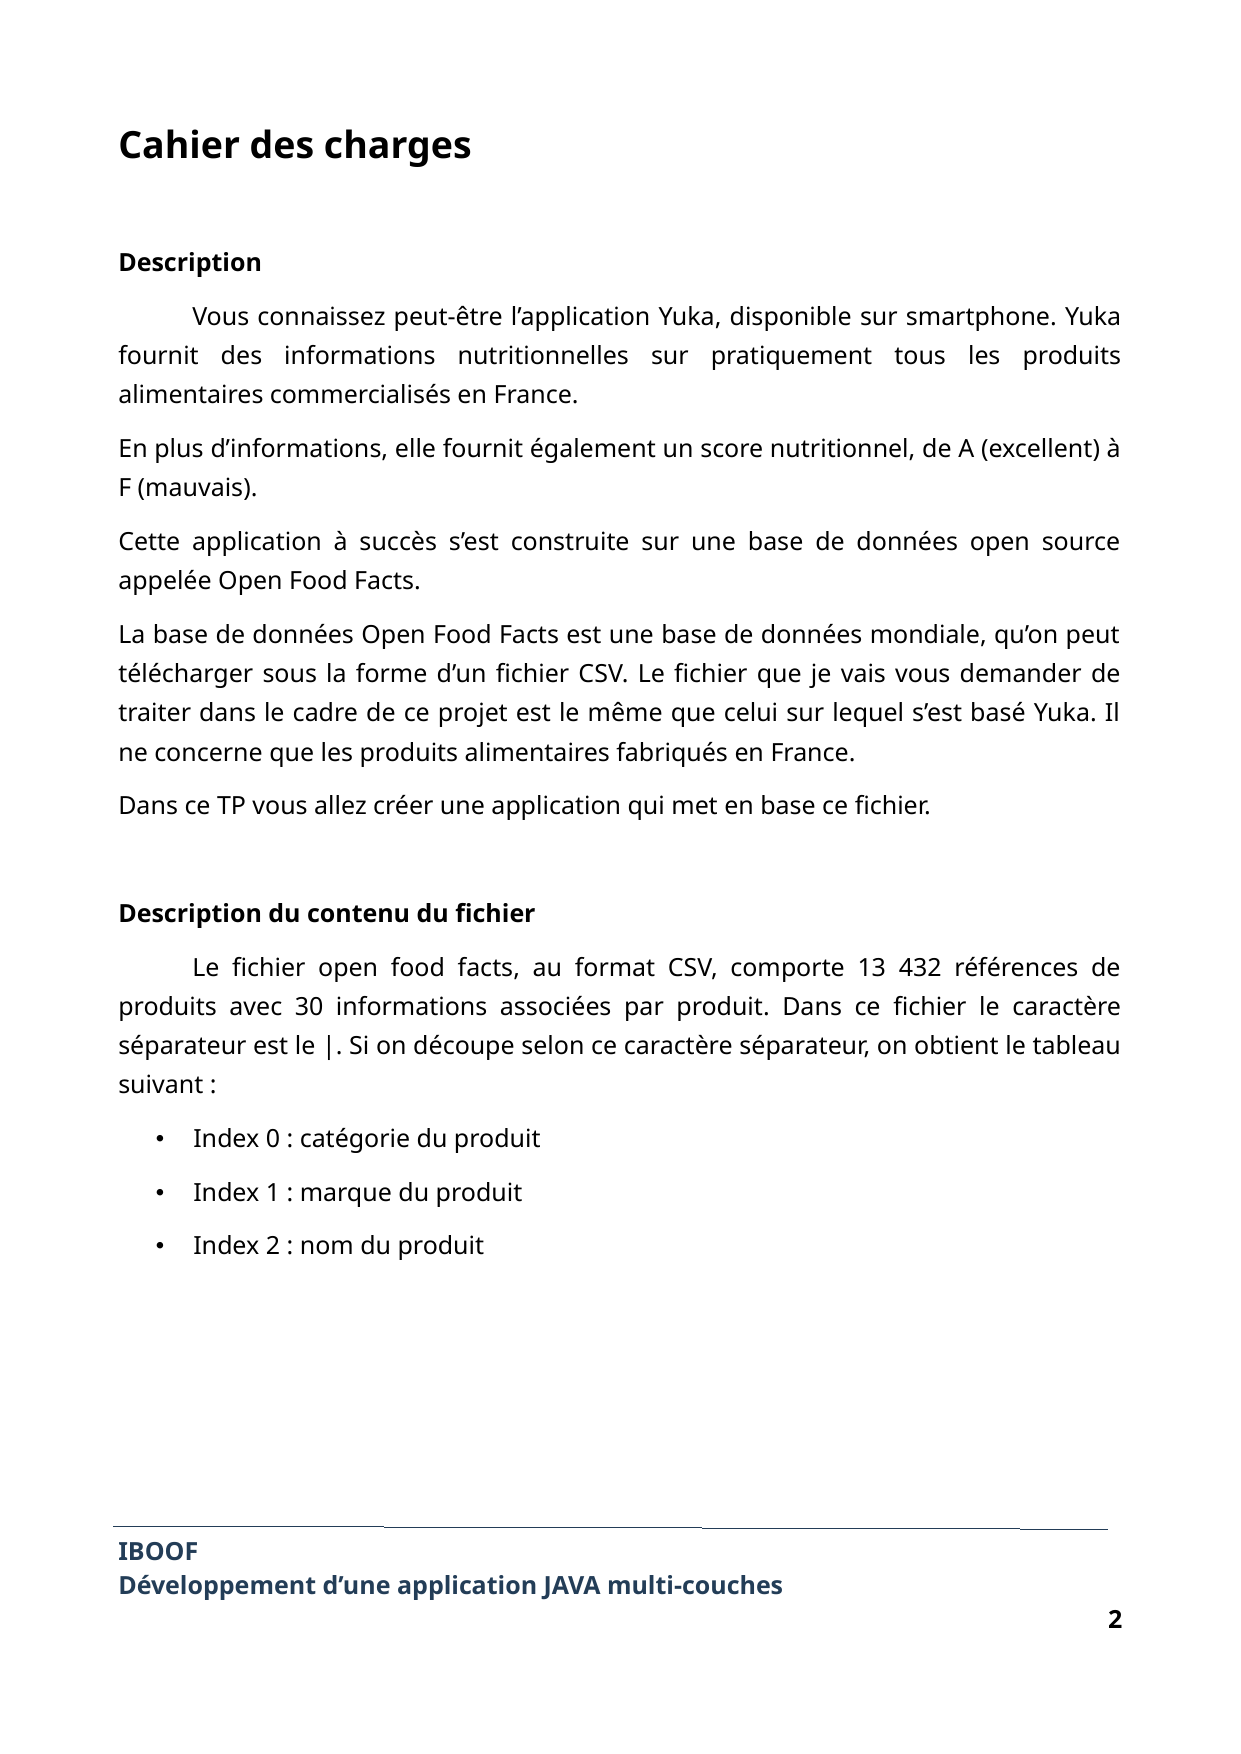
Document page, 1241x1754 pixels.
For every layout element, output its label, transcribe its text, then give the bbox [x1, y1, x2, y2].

text Cahier des charges [118, 118, 1122, 169]
text Description [118, 245, 1122, 279]
text Dans ce TP vous allez créer une application qui met en base ce fichier. [118, 788, 1122, 822]
text Description du contenu du fichier [118, 896, 1122, 929]
text Cette application à succès s’est construite sur une base de données open source appelée Open Food Facts. [118, 524, 1122, 597]
text Vous connaissez peut-être l’application Yuka, disponible sur smartphone. Yuka fournit des informations nutritionnelles sur pratiquement tous les produits alimentaires commercialisés en France. [118, 299, 1122, 411]
text La base de données Open Food Facts est une base de données mondiale, qu’on peut télécharger sous la forme d’un fichier CSV. Le fichier que je vais vous demander de traiter dans le cadre de ce projet est le même que celui sur lequel s’est basé Yuka. Il ne concerne que les produits alimentaires fabriqués en France. [118, 617, 1122, 768]
text En plus d’informations, elle fournit également un score nutritionnel, de A (excellent) à F (mauvais). [118, 431, 1122, 504]
list Index 1 : marque du produit [156, 1174, 1122, 1208]
list Index 0 : catégorie du produit [156, 1121, 1122, 1154]
text Le fichier open food facts, au format CSV, comporte 13 432 références de produits avec 30 informations associées par produit. Dans ce fichier le caractère séparateur est le |. Si on découpe selon ce caractère séparateur, on obtient le tableau suivant : [118, 949, 1122, 1101]
list Index 2 : nom du produit [156, 1228, 1122, 1262]
